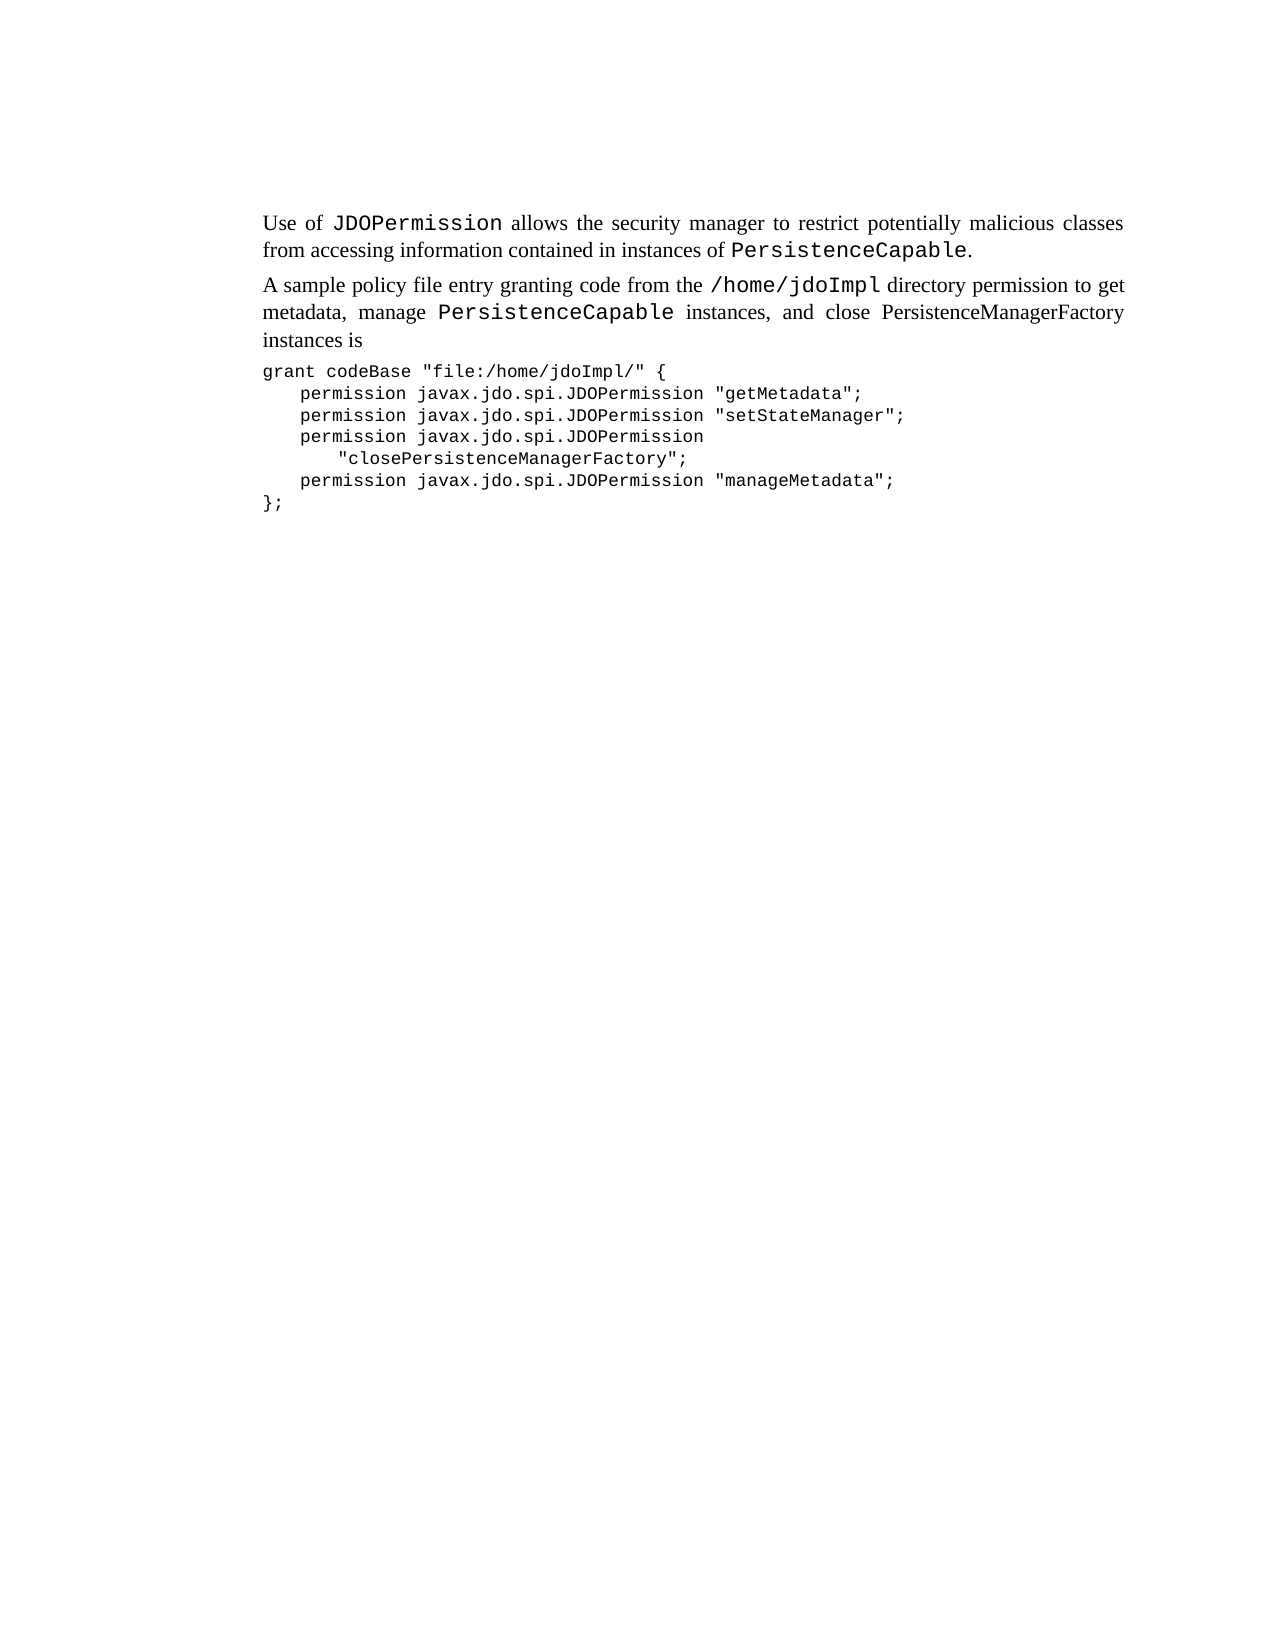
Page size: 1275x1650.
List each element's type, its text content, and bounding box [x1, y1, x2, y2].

text permission javax.jdo.spi.JDOPermission "getMetadata"; [262, 382, 1125, 404]
text permission javax.jdo.spi.JDOPermission "manageMetadata"; [262, 470, 1125, 492]
text Use of JDOPermission allows the security manager to restrict potentially malicious classes from accessing information contained in instances of PersistenceCapable. [262, 210, 1125, 264]
text permission javax.jdo.spi.JDOPermission [262, 426, 1125, 448]
text }; [262, 492, 1125, 514]
text "closePersistenceManagerFactory"; [262, 448, 1125, 470]
text A sample policy file entry granting code from the /home/jdoImpl directory permission to get metadata, manage PersistenceCapable instances, and close PersistenceManagerFactory instances is [262, 272, 1125, 352]
text grant codeBase "file:/home/jdoImpl/" { [262, 361, 1125, 382]
text permission javax.jdo.spi.JDOPermission "setStateManager"; [262, 404, 1125, 426]
